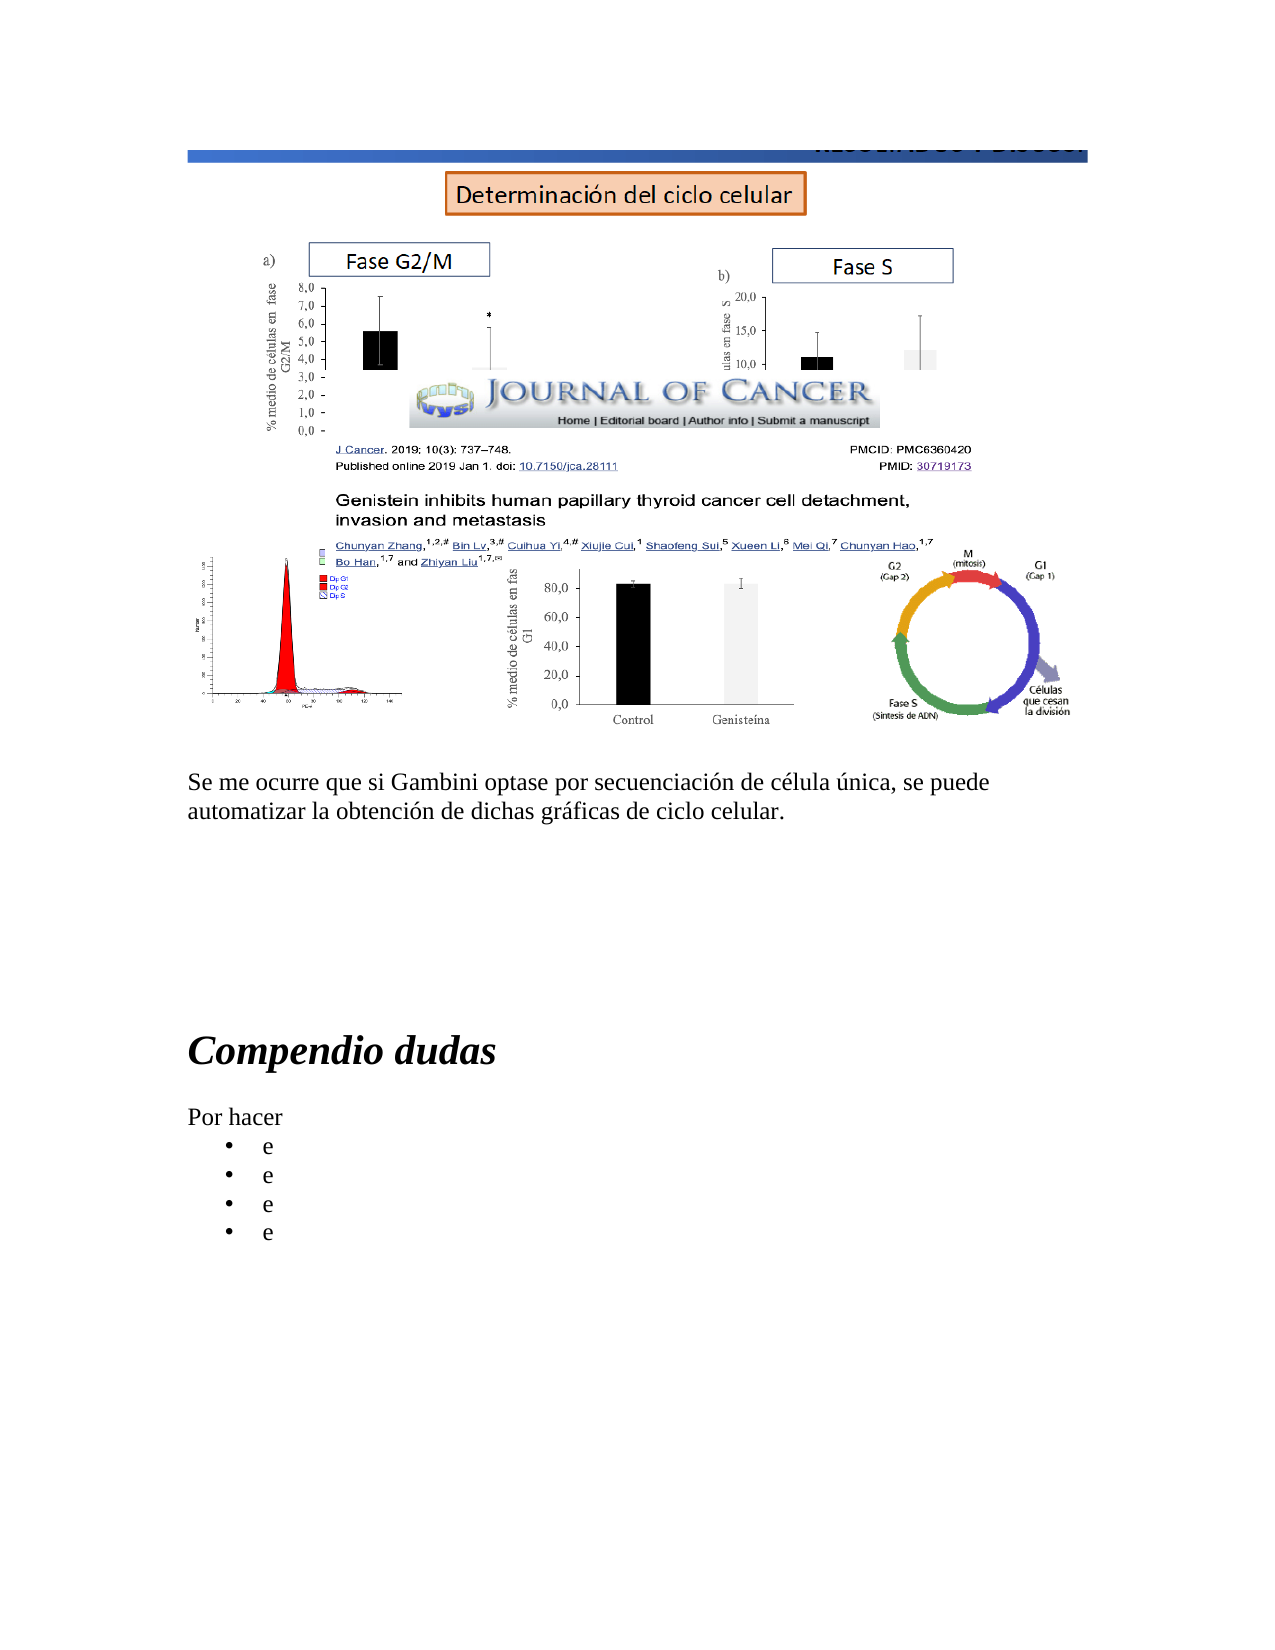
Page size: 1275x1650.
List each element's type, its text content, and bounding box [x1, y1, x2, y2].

text Se me ocurre que si Gambini optase por secuenciación de célula única, se puede automatizar la obtención de dichas gráficas de ciclo celular. [187, 767, 1087, 824]
text Por hacer [187, 1102, 1087, 1131]
list e [225, 1189, 1087, 1217]
text Compendio dudas [187, 1026, 1087, 1074]
picture [187, 150, 1088, 767]
list e [225, 1160, 1087, 1189]
list e [225, 1131, 1087, 1160]
list e [225, 1217, 1087, 1246]
